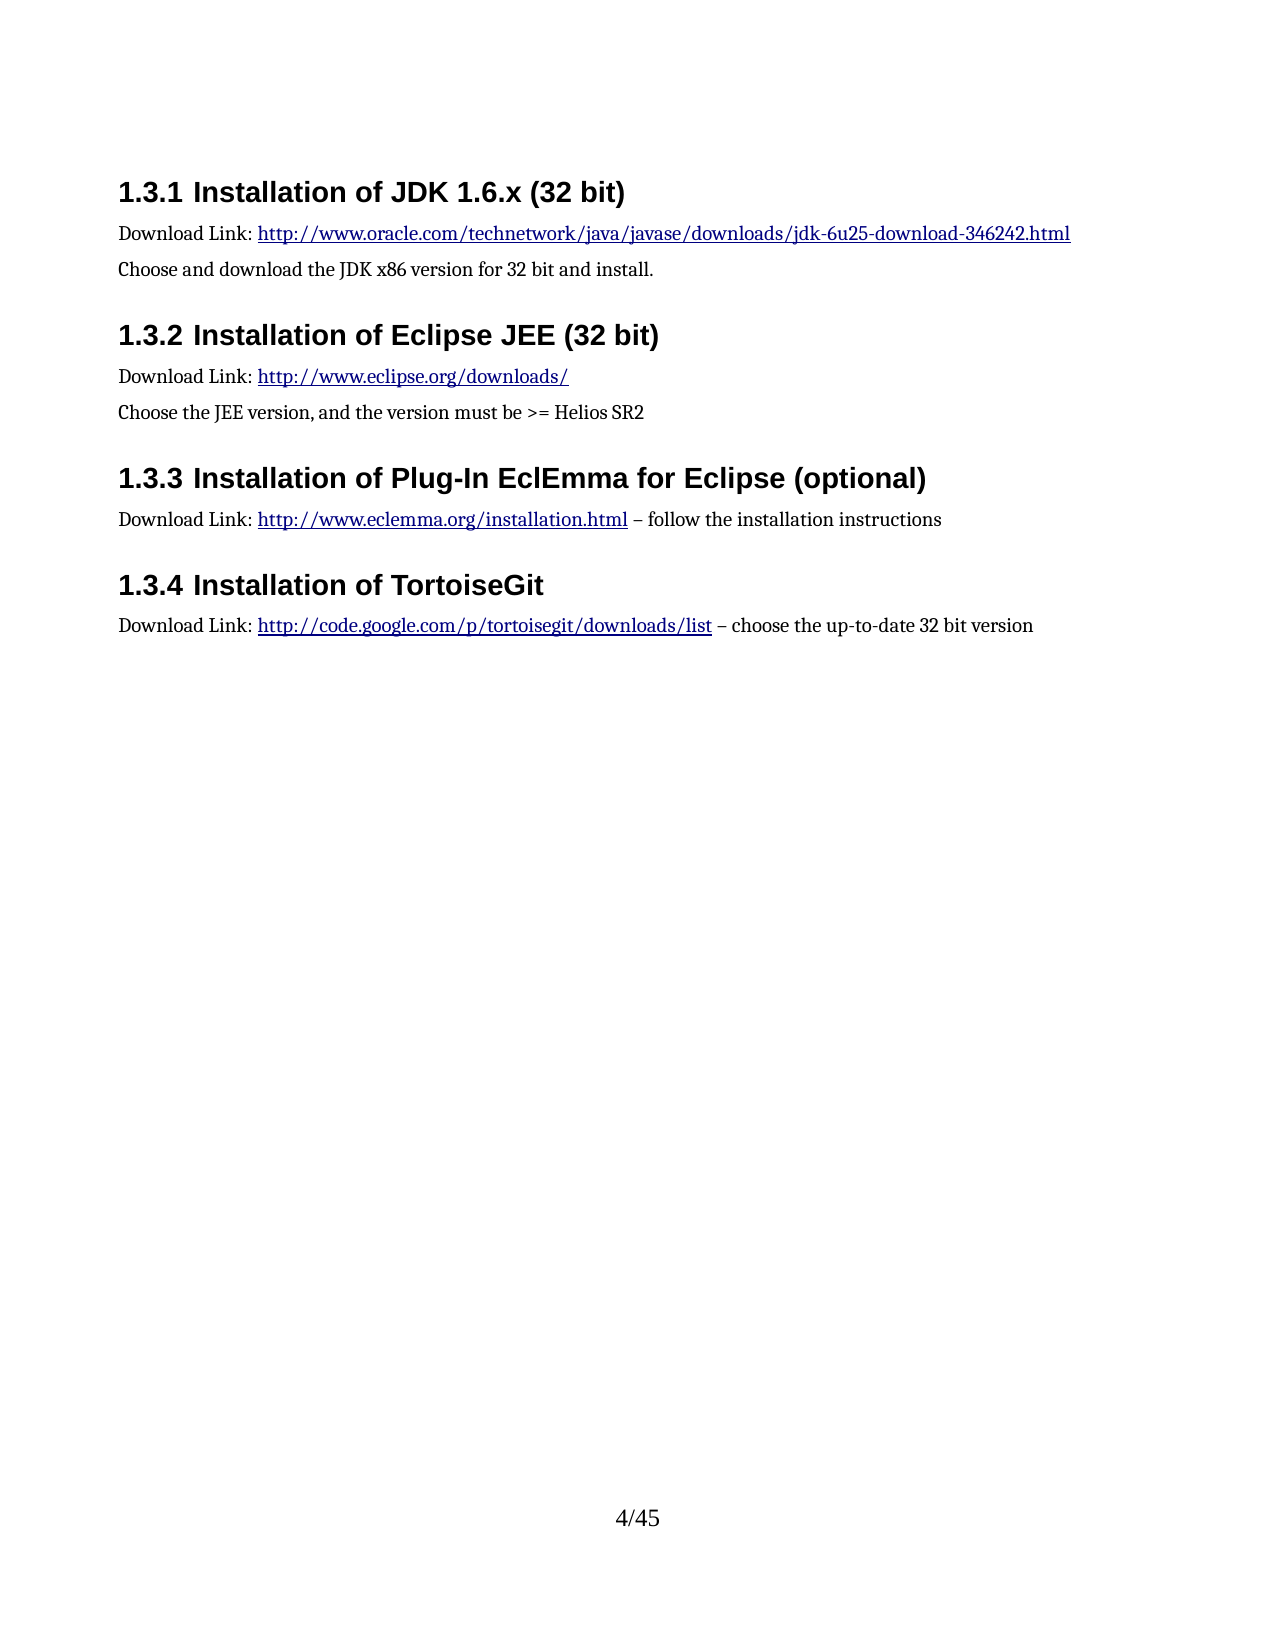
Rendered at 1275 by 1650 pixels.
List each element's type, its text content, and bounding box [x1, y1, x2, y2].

subtitle Installation of JDK 1.6.x (32 bit) [118, 176, 1157, 209]
subtitle Installation of Plug-In EclEmma for Eclipse (optional) [118, 462, 1157, 495]
text Choose the JEE version, and the version must be >= Helios SR2 [118, 401, 1157, 425]
text Download Link: http://www.eclipse.org/downloads/ [118, 364, 1157, 388]
text Choose and download the JDK x86 version for 32 bit and install. [118, 258, 1157, 282]
subtitle Installation of Eclipse JEE (32 bit) [118, 319, 1157, 352]
text Download Link: http://code.google.com/p/tortoisegit/downloads/list – choose the up-to-date 32 bit version [118, 614, 1157, 638]
text Download Link: http://www.oracle.com/technetwork/java/javase/downloads/jdk-6u25-download-346242.html [118, 221, 1157, 245]
subtitle Installation of TortoiseGit [118, 569, 1157, 602]
text Download Link: http://www.eclemma.org/installation.html – follow the installation instructions [118, 507, 1157, 531]
